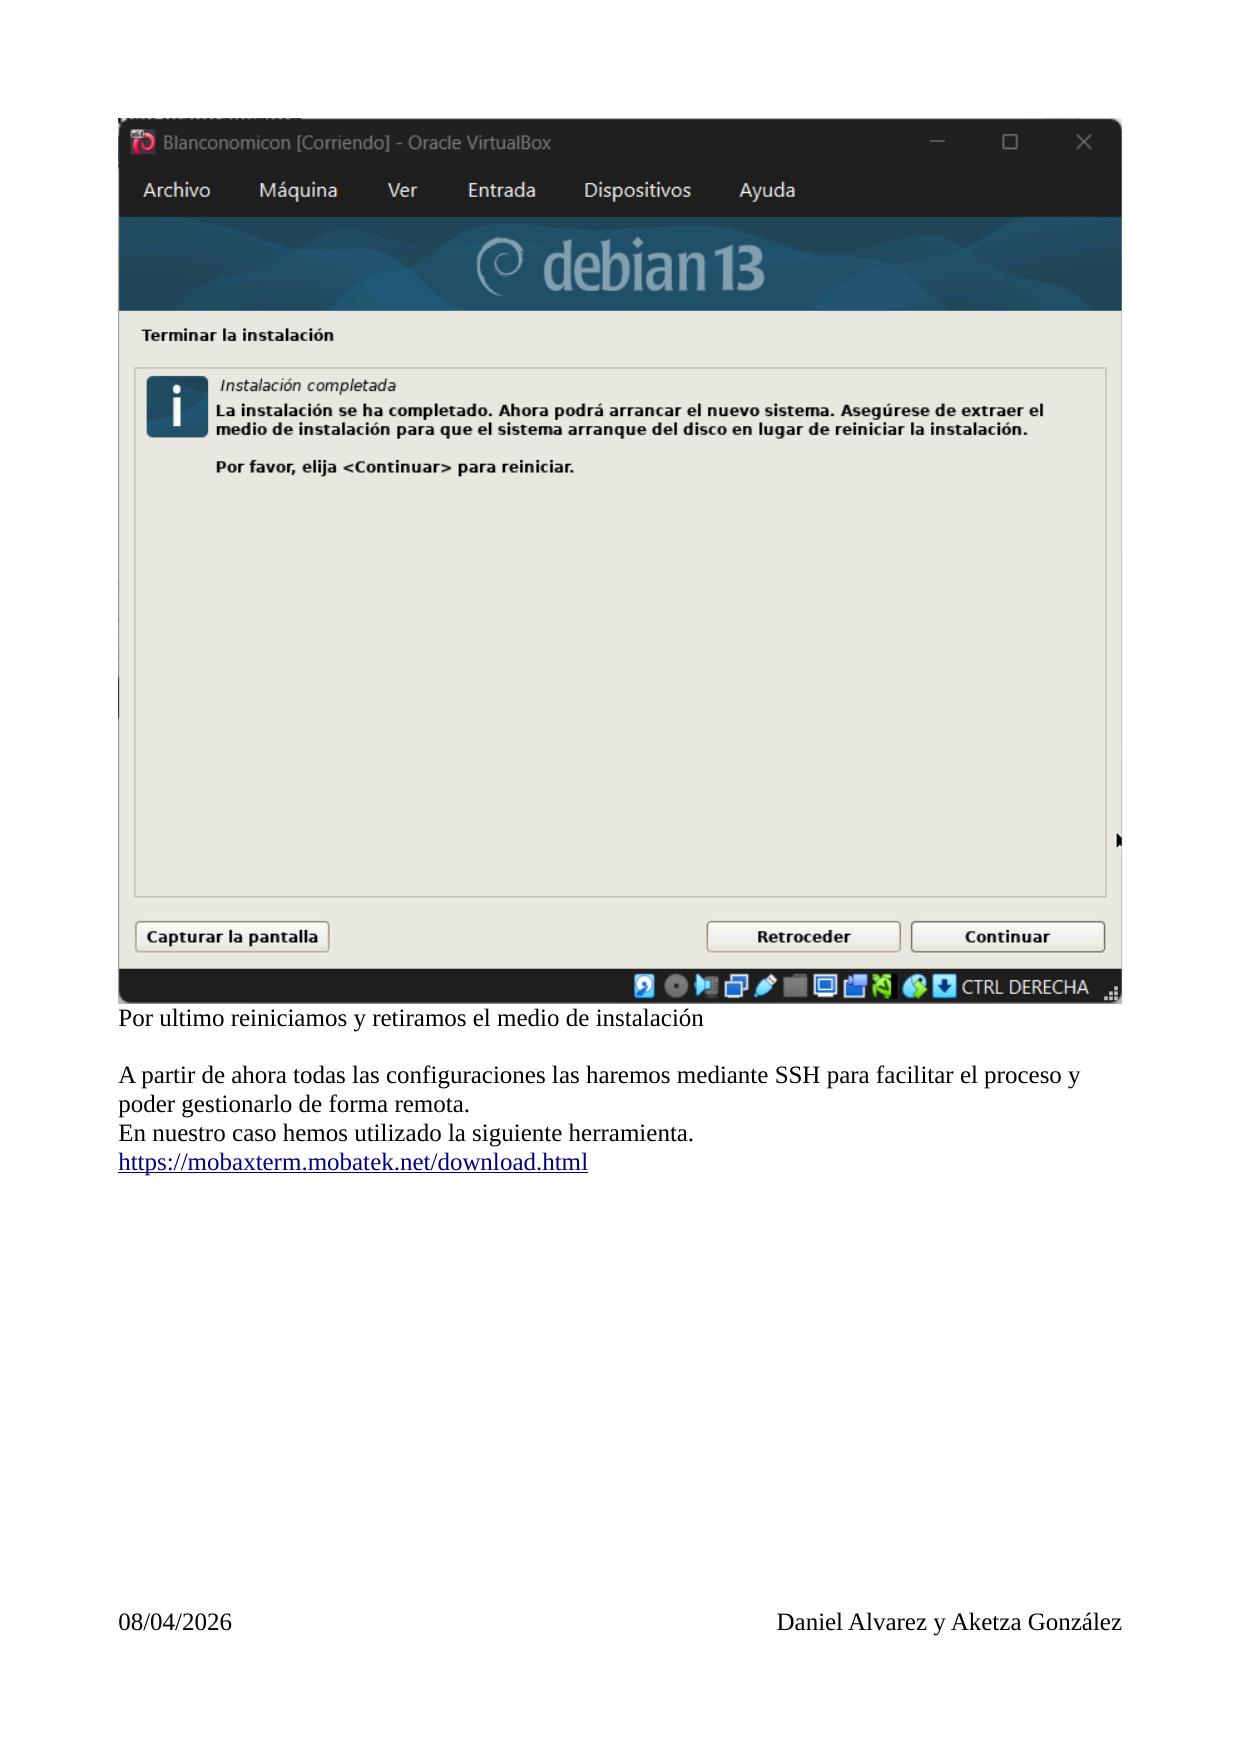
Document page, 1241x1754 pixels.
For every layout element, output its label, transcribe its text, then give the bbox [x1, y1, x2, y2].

text Por ultimo reiniciamos y retiramos el medio de instalación [118, 1004, 1122, 1032]
text En nuestro caso hemos utilizado la siguiente herramienta. [118, 1118, 1122, 1147]
picture [118, 118, 1123, 1004]
text A partir de ahora todas las configuraciones las haremos mediante SSH para facilitar el proceso y poder gestionarlo de forma remota. [118, 1061, 1122, 1118]
text https://mobaxterm.mobatek.net/download.html [118, 1147, 1122, 1176]
